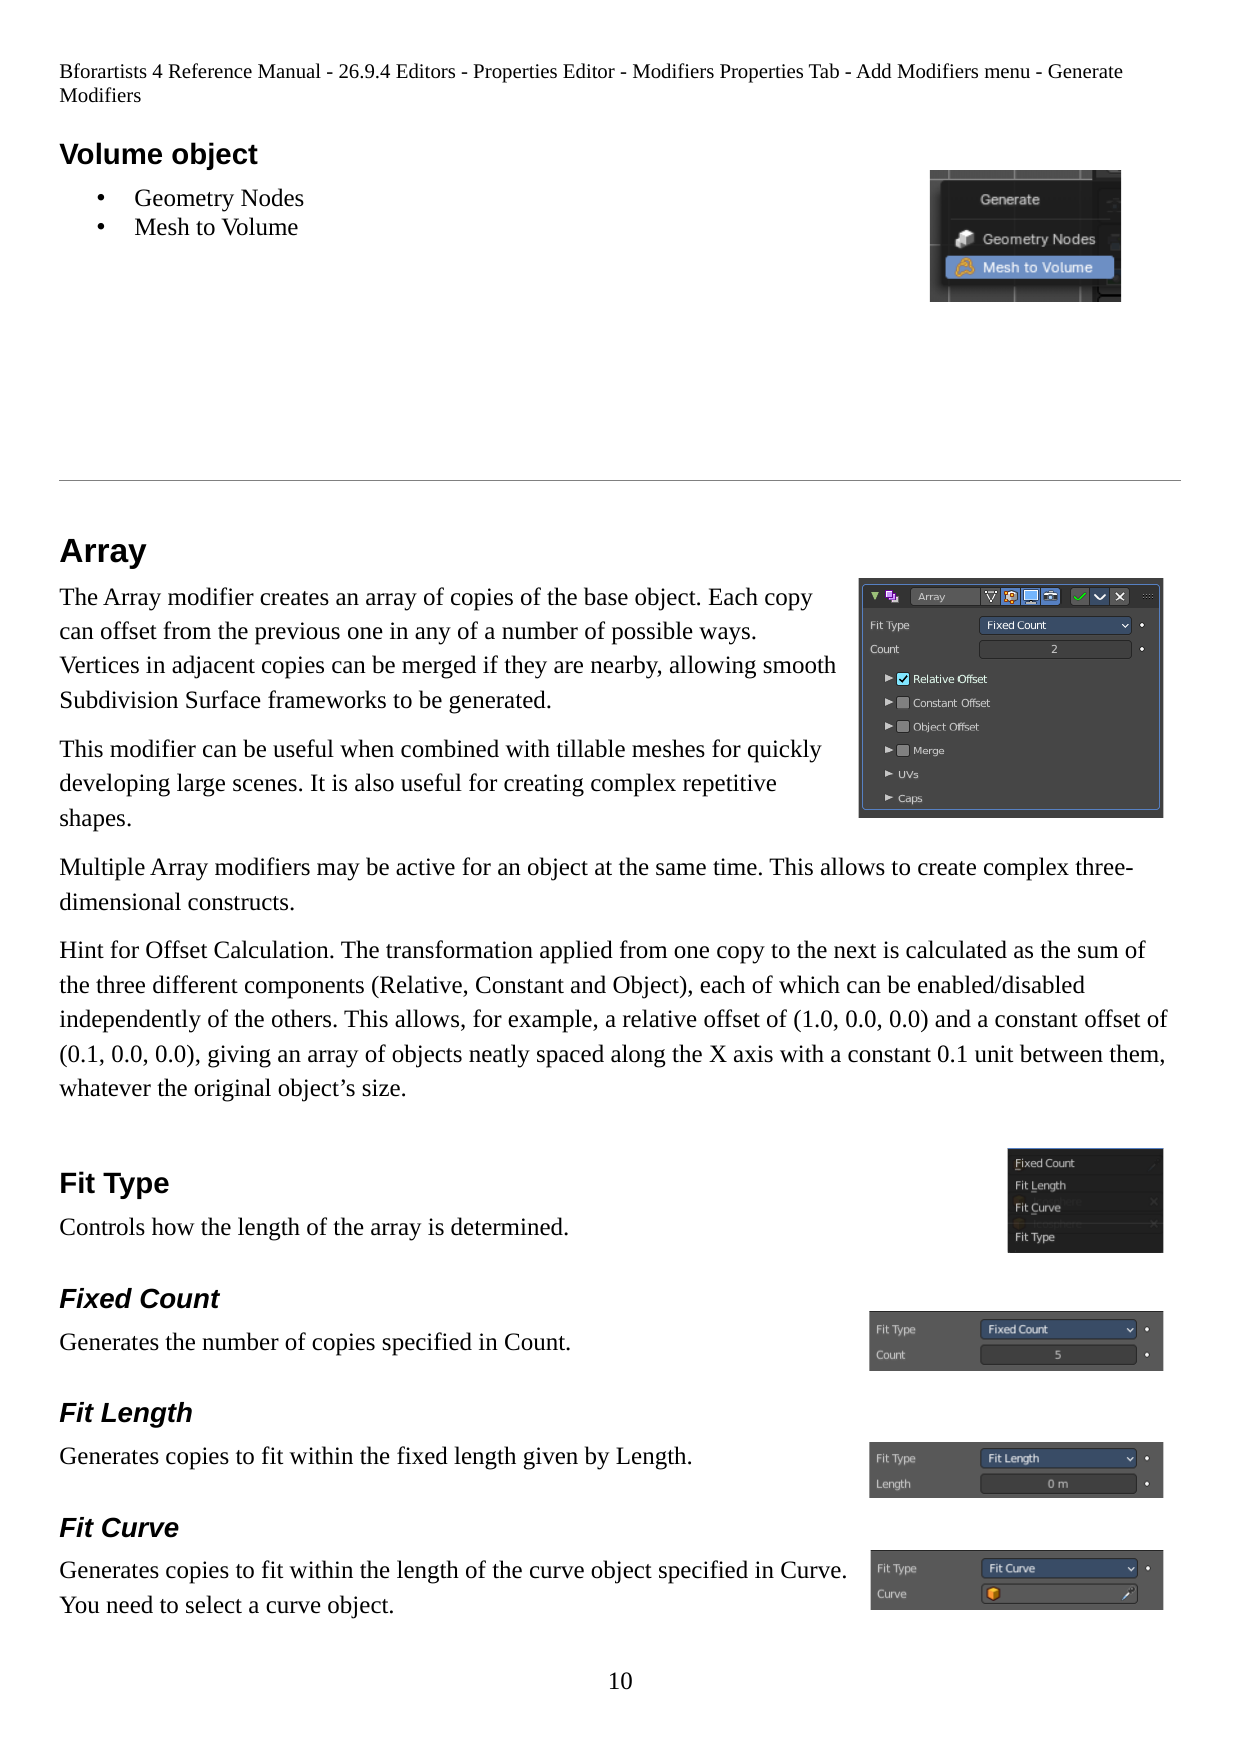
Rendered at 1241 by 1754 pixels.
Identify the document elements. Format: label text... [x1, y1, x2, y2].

list [1122, 183, 1181, 212]
subtitle Fixed Count [59, 1282, 1181, 1314]
subtitle Fit Curve [59, 1511, 1181, 1543]
list Mesh to Volume [97, 212, 929, 240]
subtitle Fit Type [59, 1166, 1007, 1200]
text Generates copies to fit within the fixed length given by Length. [59, 1441, 1181, 1470]
text Generates the number of copies specified in Count. [59, 1327, 869, 1355]
text This modifier can be useful when combined with tillable meshes for quickly developing large scenes. It is also useful for creating complex repetitive shapes. [59, 734, 1181, 832]
text Generates copies to fit within the length of the curve object specified in Curve. You need to select a curve object. [59, 1555, 1181, 1618]
picture [1007, 1148, 1164, 1253]
picture [929, 170, 1122, 302]
subtitle [1164, 1166, 1181, 1200]
subtitle Volume object [59, 137, 1181, 170]
list [1122, 212, 1181, 240]
text The Array modifier creates an array of copies of the base object. Each copy can offset from the previous one in any of a number of possible ways. Vertices in adjacent copies can be merged if they are nearby, allowing smooth Subdivision Surface frameworks to be generated. [59, 582, 858, 714]
picture [870, 1550, 1164, 1610]
picture [869, 1311, 1164, 1371]
subtitle Fit Length [59, 1397, 1181, 1428]
subtitle Array [59, 530, 1181, 569]
picture [869, 1442, 1164, 1498]
list Geometry Nodes [97, 183, 929, 212]
picture [858, 578, 1164, 818]
text Multiple Array modifiers may be active for an object at the same time. This allows to create complex three-dimensional constructs. [59, 852, 1181, 915]
text Hint for Offset Calculation. The transformation applied from one copy to the next is calculated as the sum of the three different components (Relative, Constant and Object), each of which can be enabled/disabled independently of the others. This allows, for example, a relative offset of (1.0, 0.0, 0.0) and a constant offset of (0.1, 0.0, 0.0), giving an array of objects neatly spaced along the X axis with a constant 0.1 unit between them, whatever the original object’s size. [59, 936, 1181, 1102]
text Controls how the length of the array is determined. [59, 1212, 1007, 1241]
